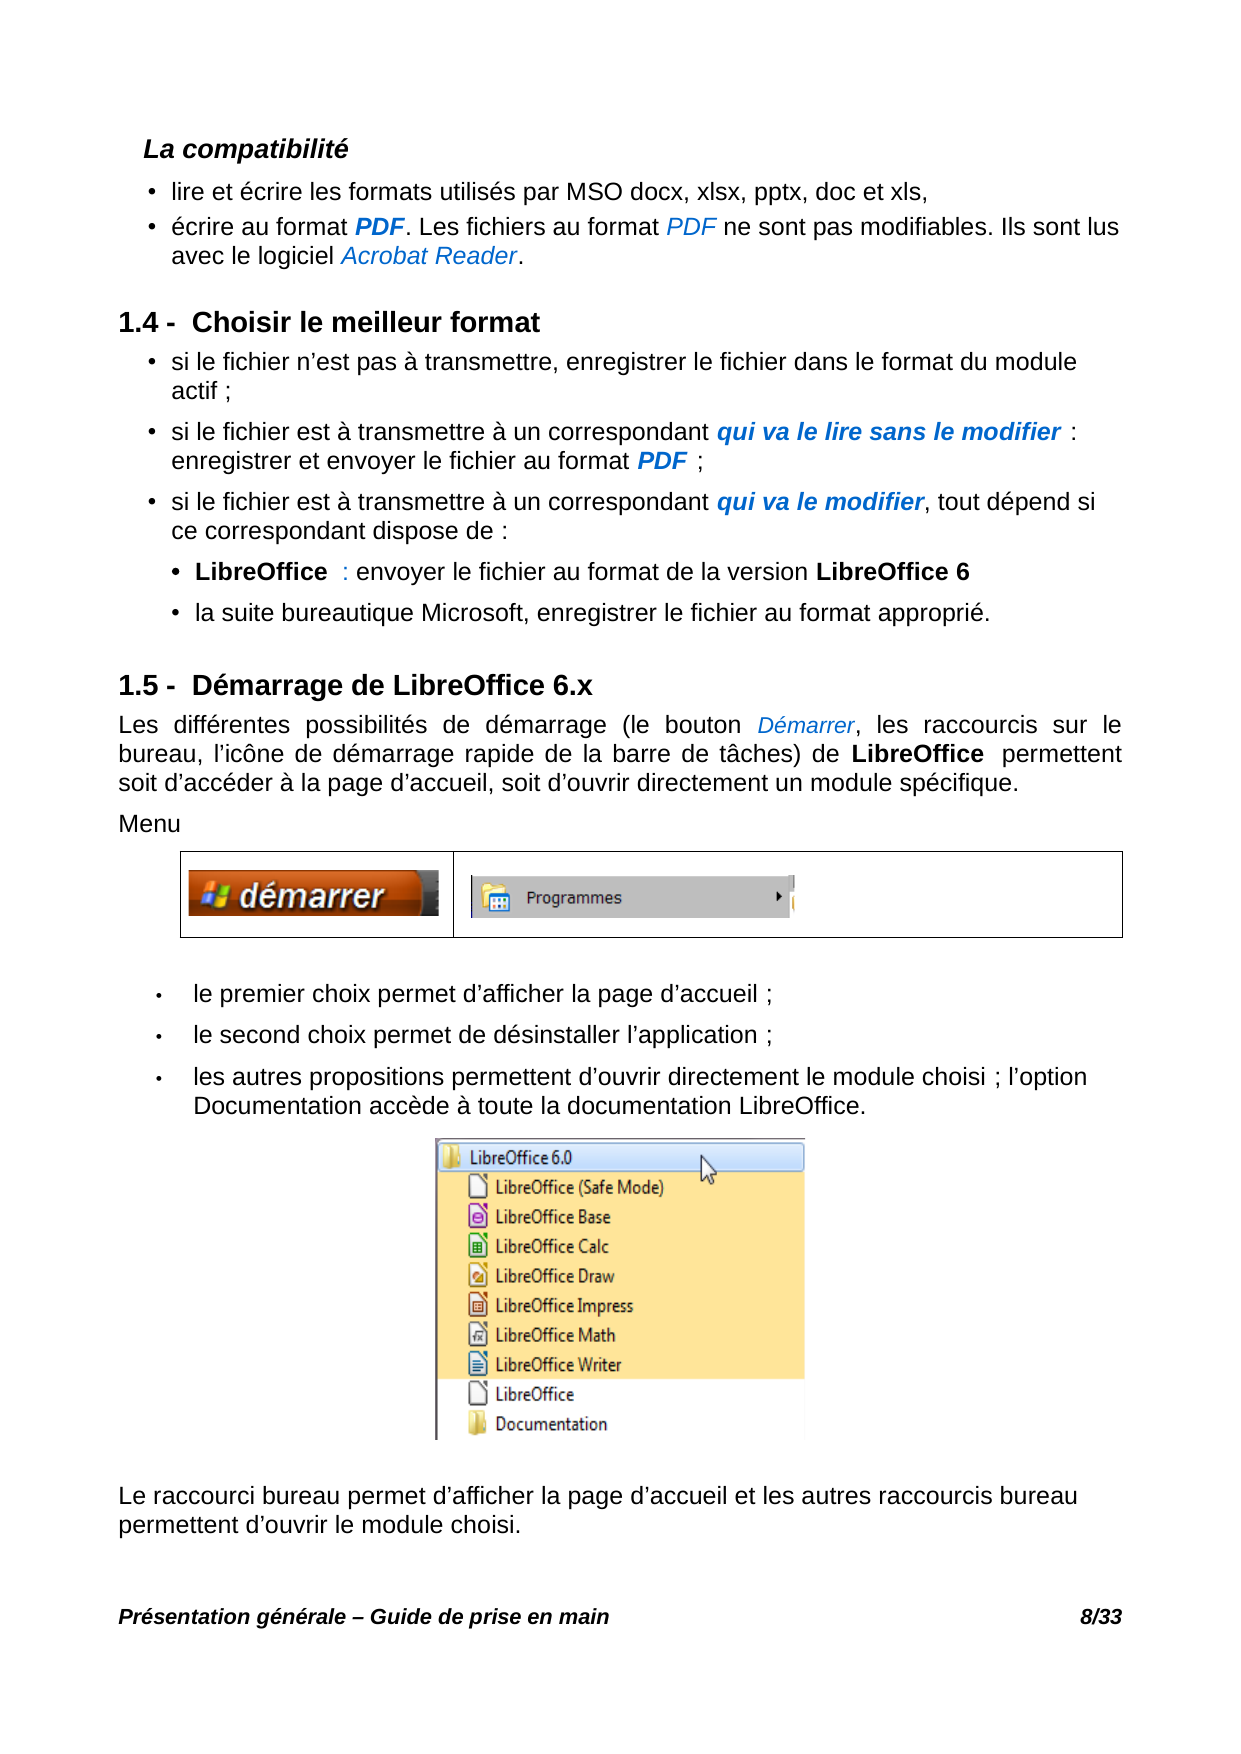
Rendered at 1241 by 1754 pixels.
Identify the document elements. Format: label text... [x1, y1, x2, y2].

text Les différentes possibilités de démarrage (le bouton Démarrer, les raccourcis sur le bureau, l’icône de démarrage rapide de la barre de tâches) de LibreOffice permettent soit d’accéder à la page d’accueil, soit d’ouvrir directement un module spécifique. [118, 709, 1122, 797]
picture [471, 875, 795, 918]
list LibreOffice : envoyer le fichier au format de la version LibreOffice 6 [171, 557, 1122, 586]
subtitle La compatibilité [143, 133, 1122, 164]
list si le fichier n’est pas à transmettre, enregistrer le fichier dans le format du module actif ; [148, 347, 1122, 405]
subtitle Démarrage de LibreOffice 6.x [118, 668, 1122, 701]
list le second choix permet de désinstaller l’application ; [156, 1020, 1122, 1049]
list si le fichier est à transmettre à un correspondant qui va le modifier, tout dépend si ce correspondant dispose de : [148, 487, 1122, 545]
text Le raccourci bureau permet d’afficher la page d’accueil et les autres raccourcis bureau permettent d’ouvrir le module choisi. [118, 1481, 1122, 1539]
list lire et écrire les formats utilisés par MSO docx, xlsx, pptx, doc et xls, [148, 177, 1122, 206]
table_header [454, 852, 1122, 937]
subtitle Choisir le meilleur format [118, 305, 1122, 339]
picture [188, 870, 439, 916]
table_header [181, 852, 453, 937]
list écrire au format PDF. Les fichiers au format PDF ne sont pas modifiables. Ils sont lus avec le logiciel Acrobat Reader. [148, 212, 1122, 270]
list la suite bureautique Microsoft, enregistrer le fichier au format approprié. [171, 597, 1122, 626]
list le premier choix permet d’afficher la page d’accueil ; [156, 979, 1122, 1008]
list les autres propositions permettent d’ouvrir directement le module choisi ; l’option Documentation accède à toute la documentation LibreOffice. [156, 1062, 1122, 1120]
list si le fichier est à transmettre à un correspondant qui va le lire sans le modifier : enregistrer et envoyer le fichier au format PDF ; [148, 417, 1122, 475]
picture [435, 1138, 806, 1440]
text Menu [118, 809, 1122, 838]
